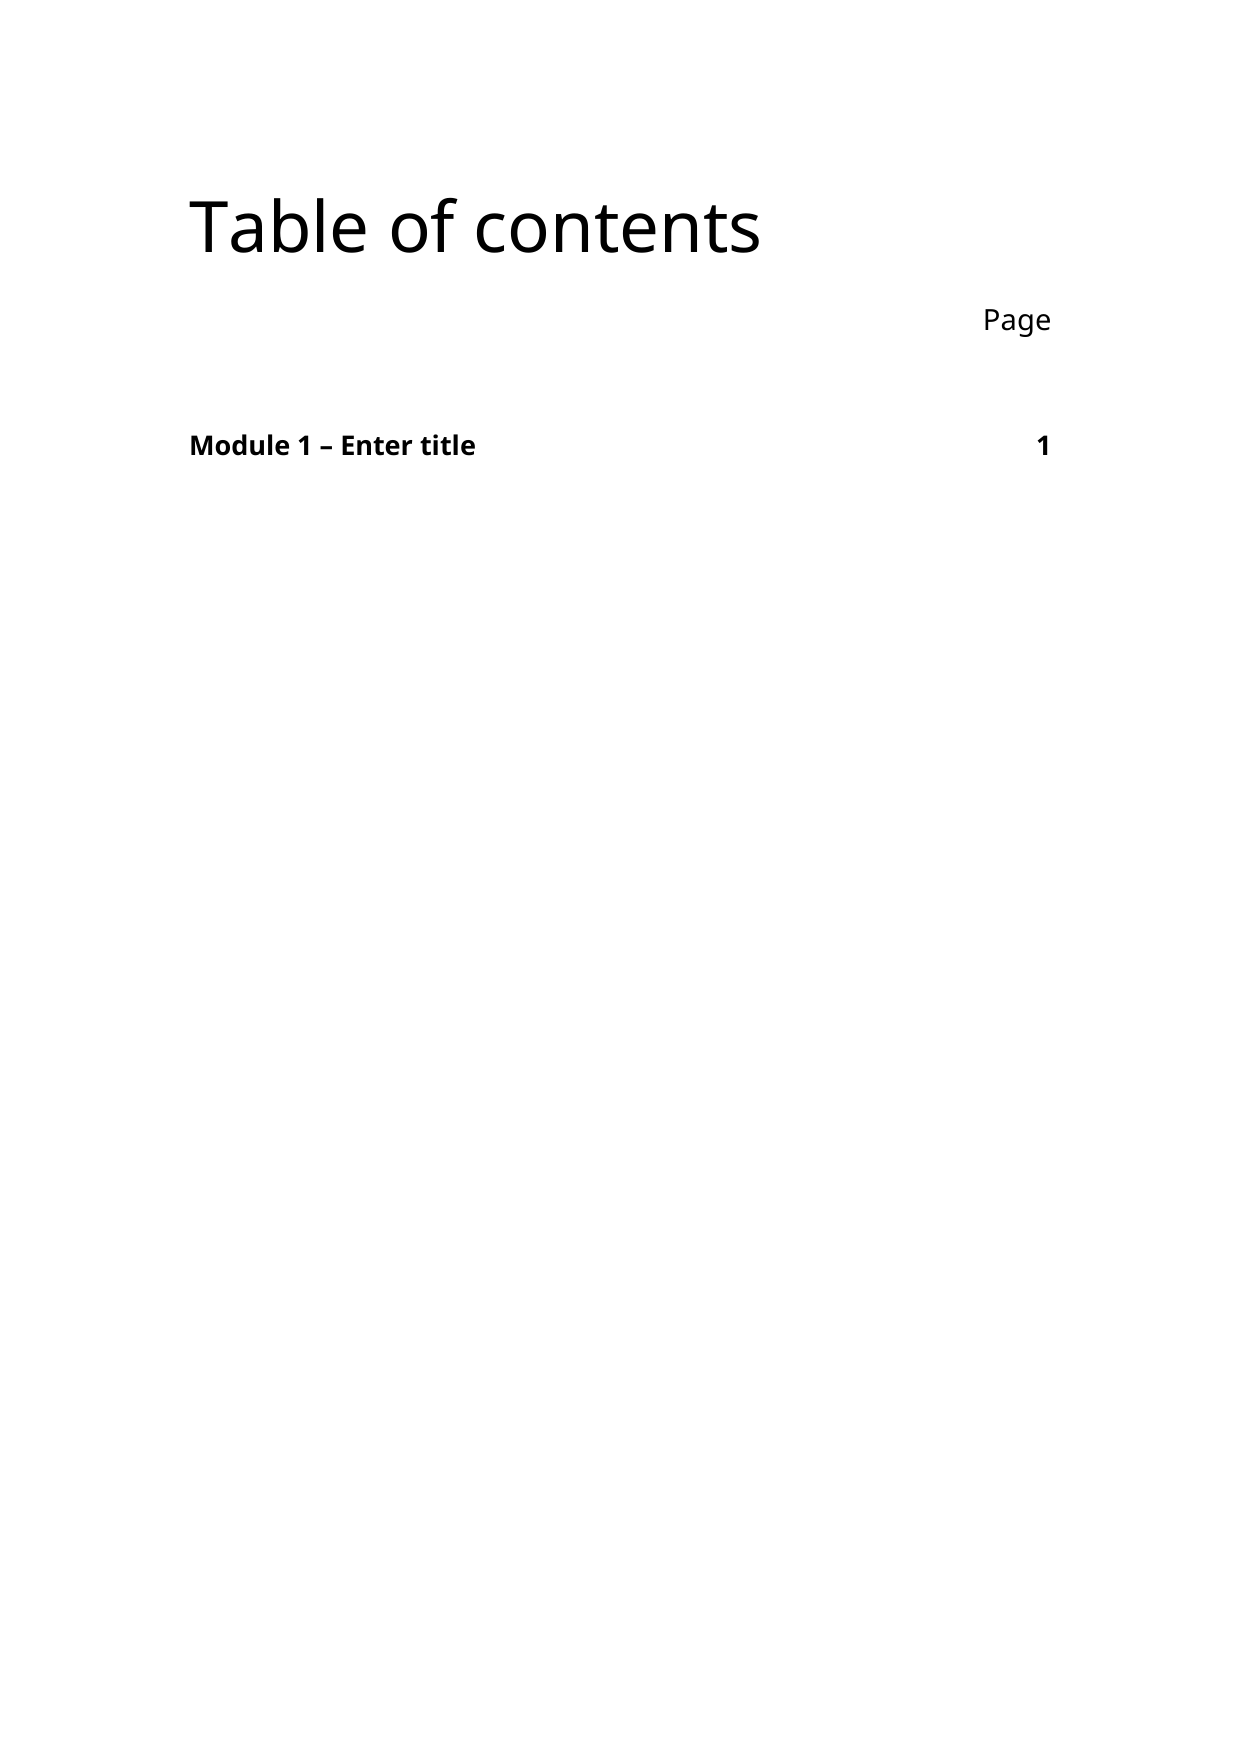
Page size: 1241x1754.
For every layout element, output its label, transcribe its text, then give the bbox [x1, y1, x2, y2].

text Module 1 – Enter title 1 [189, 426, 1051, 463]
text Page [189, 299, 1051, 338]
text Table of contents [189, 177, 1051, 274]
